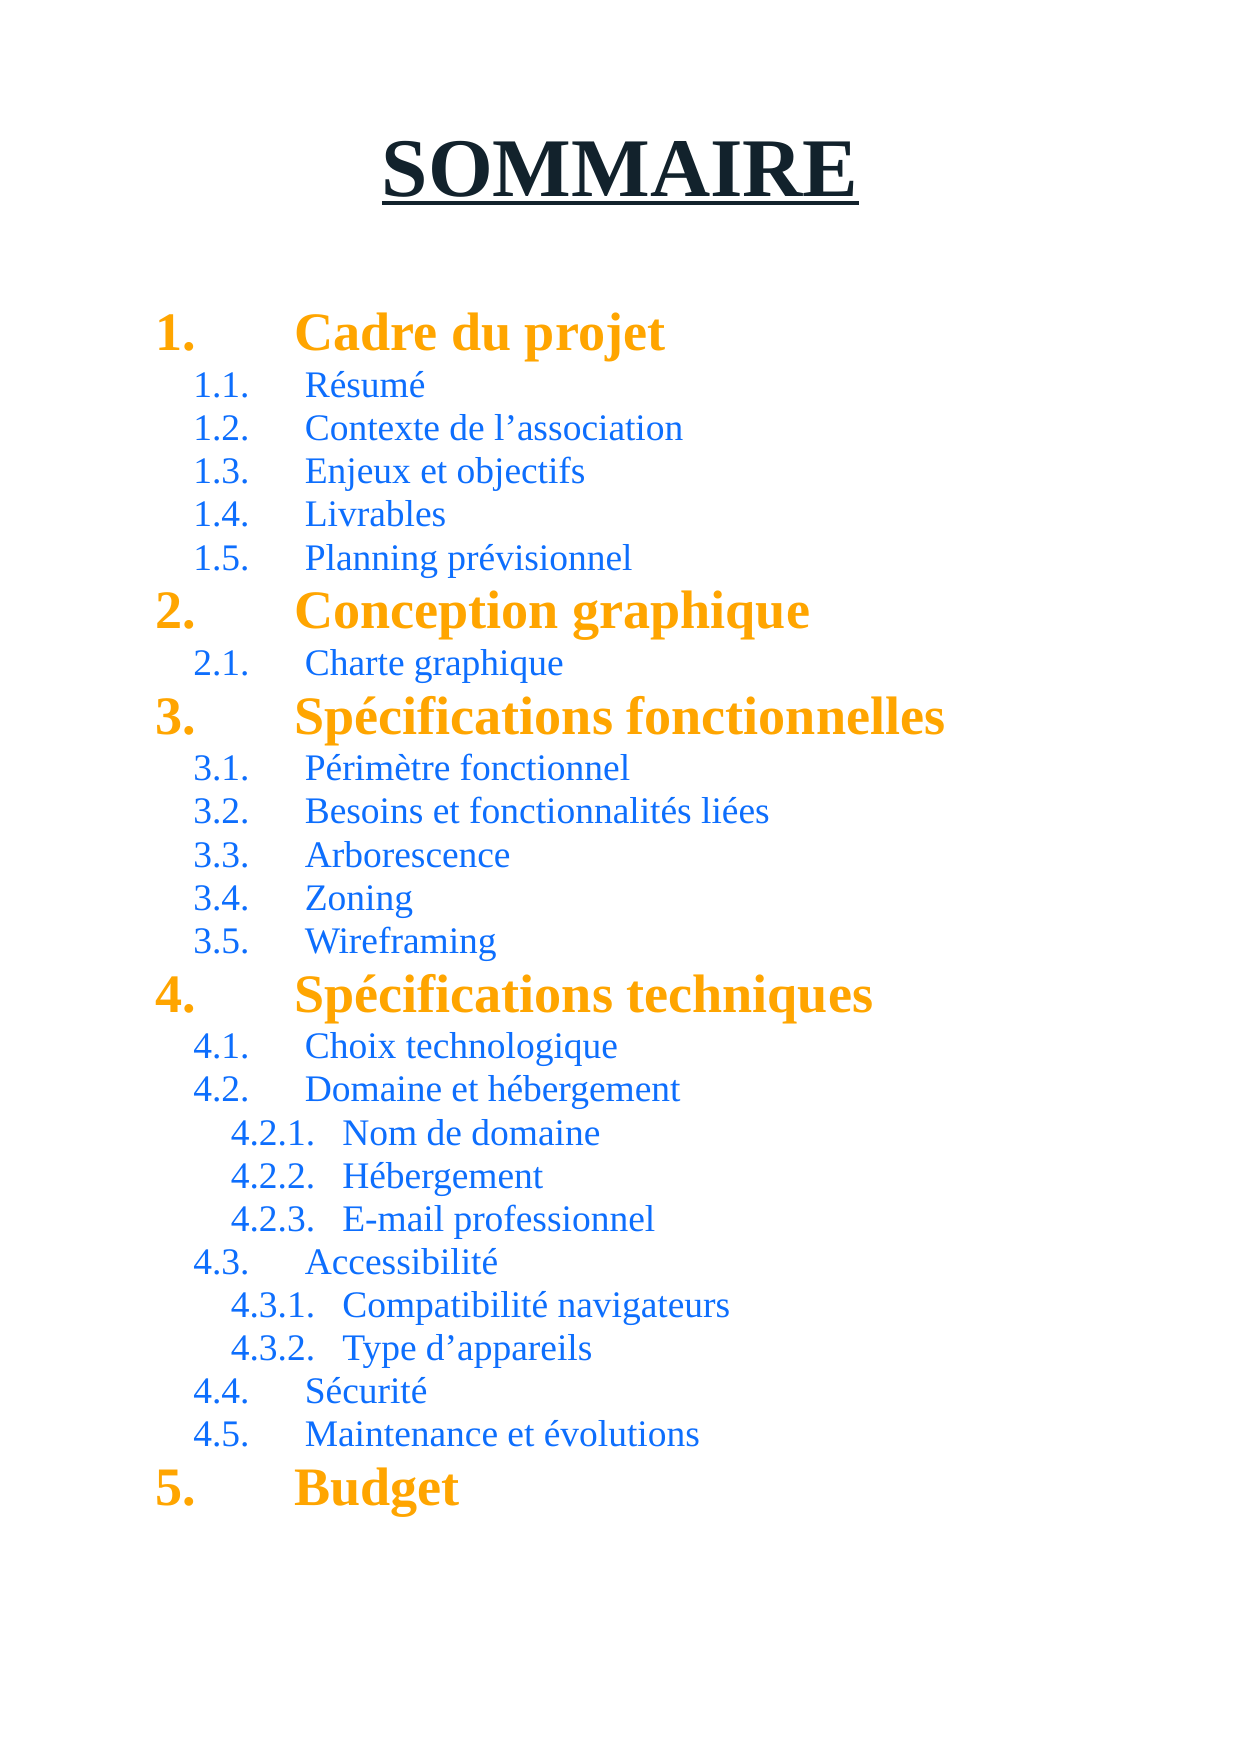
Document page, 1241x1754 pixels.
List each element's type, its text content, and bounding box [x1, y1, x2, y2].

list Zoning [193, 875, 1122, 918]
list Conception graphique [156, 578, 1122, 640]
list Wireframing [193, 918, 1122, 961]
list Charte graphique [193, 640, 1122, 683]
list Besoins et fonctionnalités liées [193, 789, 1122, 832]
list Type d’appareils [231, 1326, 1122, 1369]
list Spécifications techniques [156, 961, 1122, 1024]
list Choix technologique [193, 1024, 1122, 1067]
list Hébergement [231, 1153, 1122, 1196]
list Planning prévisionnel [193, 535, 1122, 578]
list Arborescence [193, 832, 1122, 875]
list Contexte de l’association [193, 406, 1122, 449]
list Budget [156, 1455, 1122, 1517]
list Compatibilité navigateurs [231, 1282, 1122, 1326]
list Livrables [193, 492, 1122, 535]
list Résumé [193, 362, 1122, 406]
list Maintenance et évolutions [193, 1412, 1122, 1455]
list Nom de domaine [231, 1110, 1122, 1153]
list Spécifications fonctionnelles [156, 683, 1122, 746]
text SOMMAIRE [118, 118, 1122, 214]
list Domaine et hébergement [193, 1067, 1122, 1110]
list E-mail professionnel [231, 1196, 1122, 1239]
list Enjeux et objectifs [193, 449, 1122, 492]
list Cadre du projet [156, 300, 1122, 362]
list Périmètre fonctionnel [193, 746, 1122, 789]
list Accessibilité [193, 1239, 1122, 1282]
list Sécurité [193, 1369, 1122, 1412]
